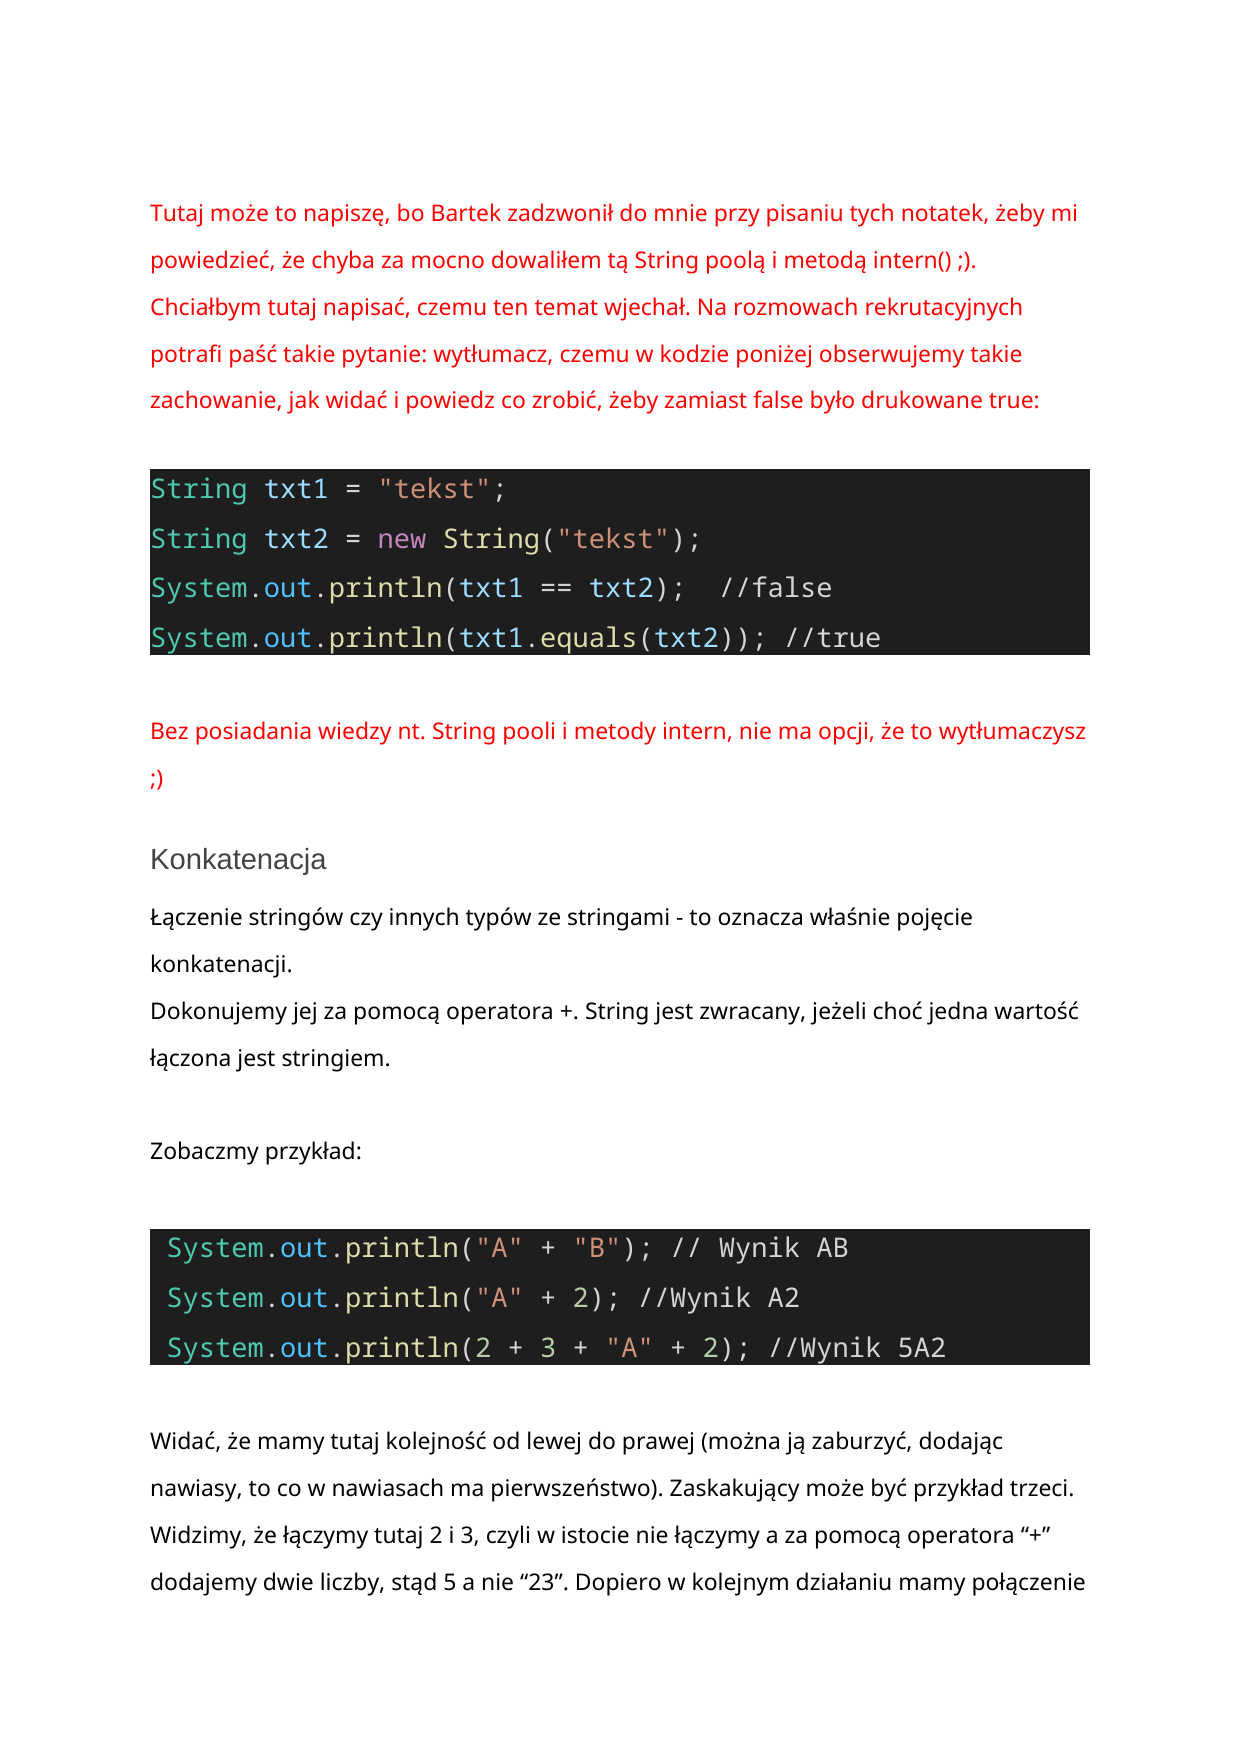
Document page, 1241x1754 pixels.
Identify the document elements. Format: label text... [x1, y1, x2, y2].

text String txt1 = "tekst"; [150, 469, 1090, 506]
text Łączenie stringów czy innych typów ze stringami - to oznacza właśnie pojęcie konkatenacji. [150, 901, 1090, 979]
text Widać, że mamy tutaj kolejność od lewej do prawej (można ją zaburzyć, dodając nawiasy, to co w nawiasach ma pierwszeństwo). Zaskakujący może być przykład trzeci. Widzimy, że łączymy tutaj 2 i 3, czyli w istocie nie łączymy a za pomocą operatora “+” dodajemy dwie liczby, stąd 5 a nie “23”. Dopiero w kolejnym działaniu mamy połączenie [150, 1425, 1090, 1597]
text Bez posiadania wiedzy nt. String pooli i metody intern, nie ma opcji, że to wytłumaczysz ;) [150, 715, 1090, 793]
text Dokonujemy jej za pomocą operatora +. String jest zwracany, jeżeli choć jedna wartość łączona jest stringiem. [150, 994, 1090, 1073]
subtitle Konkatenacja [150, 842, 1090, 876]
text String txt2 = new String("tekst"); [150, 519, 1090, 556]
text System.out.println(txt1.equals(txt2)); //true [150, 618, 1090, 655]
text Zobaczmy przykład: [150, 1135, 1090, 1166]
text Tutaj może to napiszę, bo Bartek zadzwonił do mnie przy pisaniu tych notatek, żeby mi powiedzieć, że chyba za mocno dowaliłem tą String poolą i metodą intern() ;). Chciałbym tutaj napisać, czemu ten temat wjechał. Na rozmowach rekrutacyjnych potrafi paść takie pytanie: wytłumacz, czemu w kodzie poniżej obserwujemy takie zachowanie, jak widać i powiedz co zrobić, żeby zamiast false było drukowane true: [150, 197, 1090, 416]
text System.out.println("A" + 2); //Wynik A2 [150, 1279, 1090, 1316]
text System.out.println(2 + 3 + "A" + 2); //Wynik 5A2 [150, 1328, 1090, 1365]
text System.out.println(txt1 == txt2); //false [150, 569, 1090, 606]
text System.out.println("A" + "B"); // Wynik AB [150, 1229, 1090, 1266]
